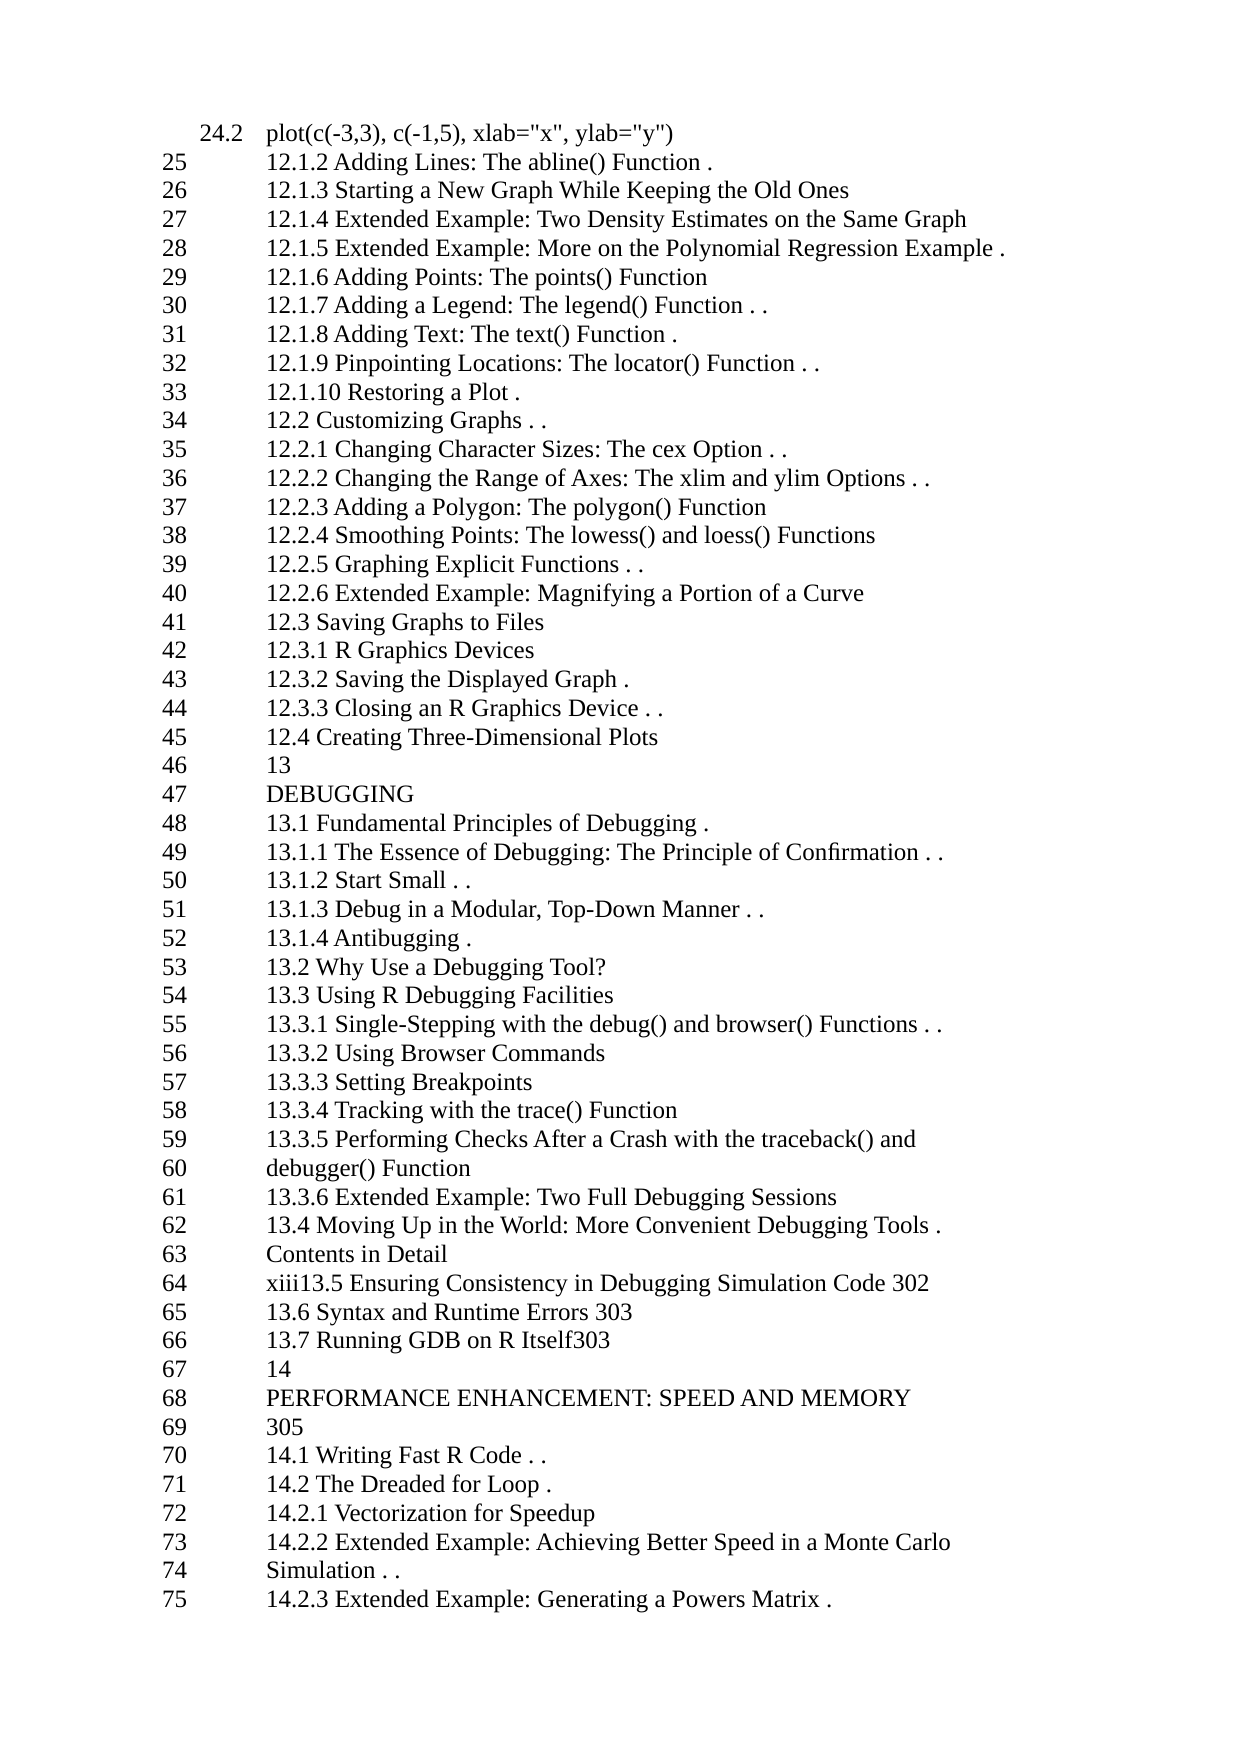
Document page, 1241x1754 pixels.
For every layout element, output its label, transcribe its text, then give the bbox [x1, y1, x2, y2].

list 305 [156, 1412, 1122, 1441]
list 12.3.1 R Graphics Devices [156, 636, 1122, 664]
list debugger() Function [156, 1153, 1122, 1182]
list 13.3.5 Performing Checks After a Crash with the traceback() and [156, 1124, 1122, 1153]
list 13.7 Running GDB on R Itself303 [156, 1326, 1122, 1354]
list 14.1 Writing Fast R Code . . [156, 1441, 1122, 1469]
list 12.2.5 Graphing Explicit Functions . . [156, 549, 1122, 578]
list 13.4 Moving Up in the World: More Convenient Debugging Tools . [156, 1211, 1122, 1239]
list 12.2 Customizing Graphs . . [156, 406, 1122, 434]
list xiii13.5 Ensuring Consistency in Debugging Simulation Code 302 [156, 1268, 1122, 1297]
list 13.1.3 Debug in a Modular, Top-Down Manner . . [156, 894, 1122, 923]
list PERFORMANCE ENHANCEMENT: SPEED AND MEMORY [156, 1383, 1122, 1412]
list 13.1.4 Antibugging . [156, 923, 1122, 952]
list plot(c(-3,3), c(-1,5), xlab="x", ylab="y") [193, 118, 1122, 147]
list 13.3.4 Tracking with the trace() Function [156, 1096, 1122, 1124]
list 13.3.1 Single-Stepping with the debug() and browser() Functions . . [156, 1009, 1122, 1038]
list 12.1.3 Starting a New Graph While Keeping the Old Ones [156, 176, 1122, 204]
list 14.2 The Dreaded for Loop . [156, 1469, 1122, 1498]
list 13.1.1 The Essence of Debugging: The Principle of Conﬁrmation . . [156, 837, 1122, 866]
list 14 [156, 1354, 1122, 1383]
list 12.3.3 Closing an R Graphics Device . . [156, 693, 1122, 722]
list 13.3.2 Using Browser Commands [156, 1038, 1122, 1067]
list Simulation . . [156, 1556, 1122, 1584]
list 12.4 Creating Three-Dimensional Plots [156, 722, 1122, 751]
list 12.1.5 Extended Example: More on the Polynomial Regression Example . [156, 233, 1122, 262]
list 13.6 Syntax and Runtime Errors 303 [156, 1297, 1122, 1326]
list 12.1.2 Adding Lines: The abline() Function . [156, 147, 1122, 176]
list 13.1.2 Start Small . . [156, 866, 1122, 894]
list 13.2 Why Use a Debugging Tool? [156, 952, 1122, 981]
list 12.2.1 Changing Character Sizes: The cex Option . . [156, 434, 1122, 463]
list 12.3 Saving Graphs to Files [156, 607, 1122, 636]
list 12.1.8 Adding Text: The text() Function . [156, 319, 1122, 348]
list 14.2.1 Vectorization for Speedup [156, 1498, 1122, 1527]
list 13.1 Fundamental Principles of Debugging . [156, 808, 1122, 837]
list 12.1.10 Restoring a Plot . [156, 377, 1122, 406]
list 12.2.3 Adding a Polygon: The polygon() Function [156, 492, 1122, 521]
list 12.1.6 Adding Points: The points() Function [156, 262, 1122, 291]
list 14.2.2 Extended Example: Achieving Better Speed in a Monte Carlo [156, 1527, 1122, 1556]
list 12.2.4 Smoothing Points: The lowess() and loess() Functions [156, 521, 1122, 549]
list 13.3 Using R Debugging Facilities [156, 981, 1122, 1009]
list 13 [156, 751, 1122, 779]
list Contents in Detail [156, 1239, 1122, 1268]
list 13.3.3 Setting Breakpoints [156, 1067, 1122, 1096]
list 12.2.2 Changing the Range of Axes: The xlim and ylim Options . . [156, 463, 1122, 492]
list 14.2.3 Extended Example: Generating a Powers Matrix . [156, 1584, 1122, 1613]
list 12.1.4 Extended Example: Two Density Estimates on the Same Graph [156, 204, 1122, 233]
list 13.3.6 Extended Example: Two Full Debugging Sessions [156, 1182, 1122, 1211]
list 12.2.6 Extended Example: Magnifying a Portion of a Curve [156, 578, 1122, 607]
list 12.1.7 Adding a Legend: The legend() Function . . [156, 291, 1122, 319]
list 12.1.9 Pinpointing Locations: The locator() Function . . [156, 348, 1122, 377]
list 12.3.2 Saving the Displayed Graph . [156, 664, 1122, 693]
list DEBUGGING [156, 779, 1122, 808]
